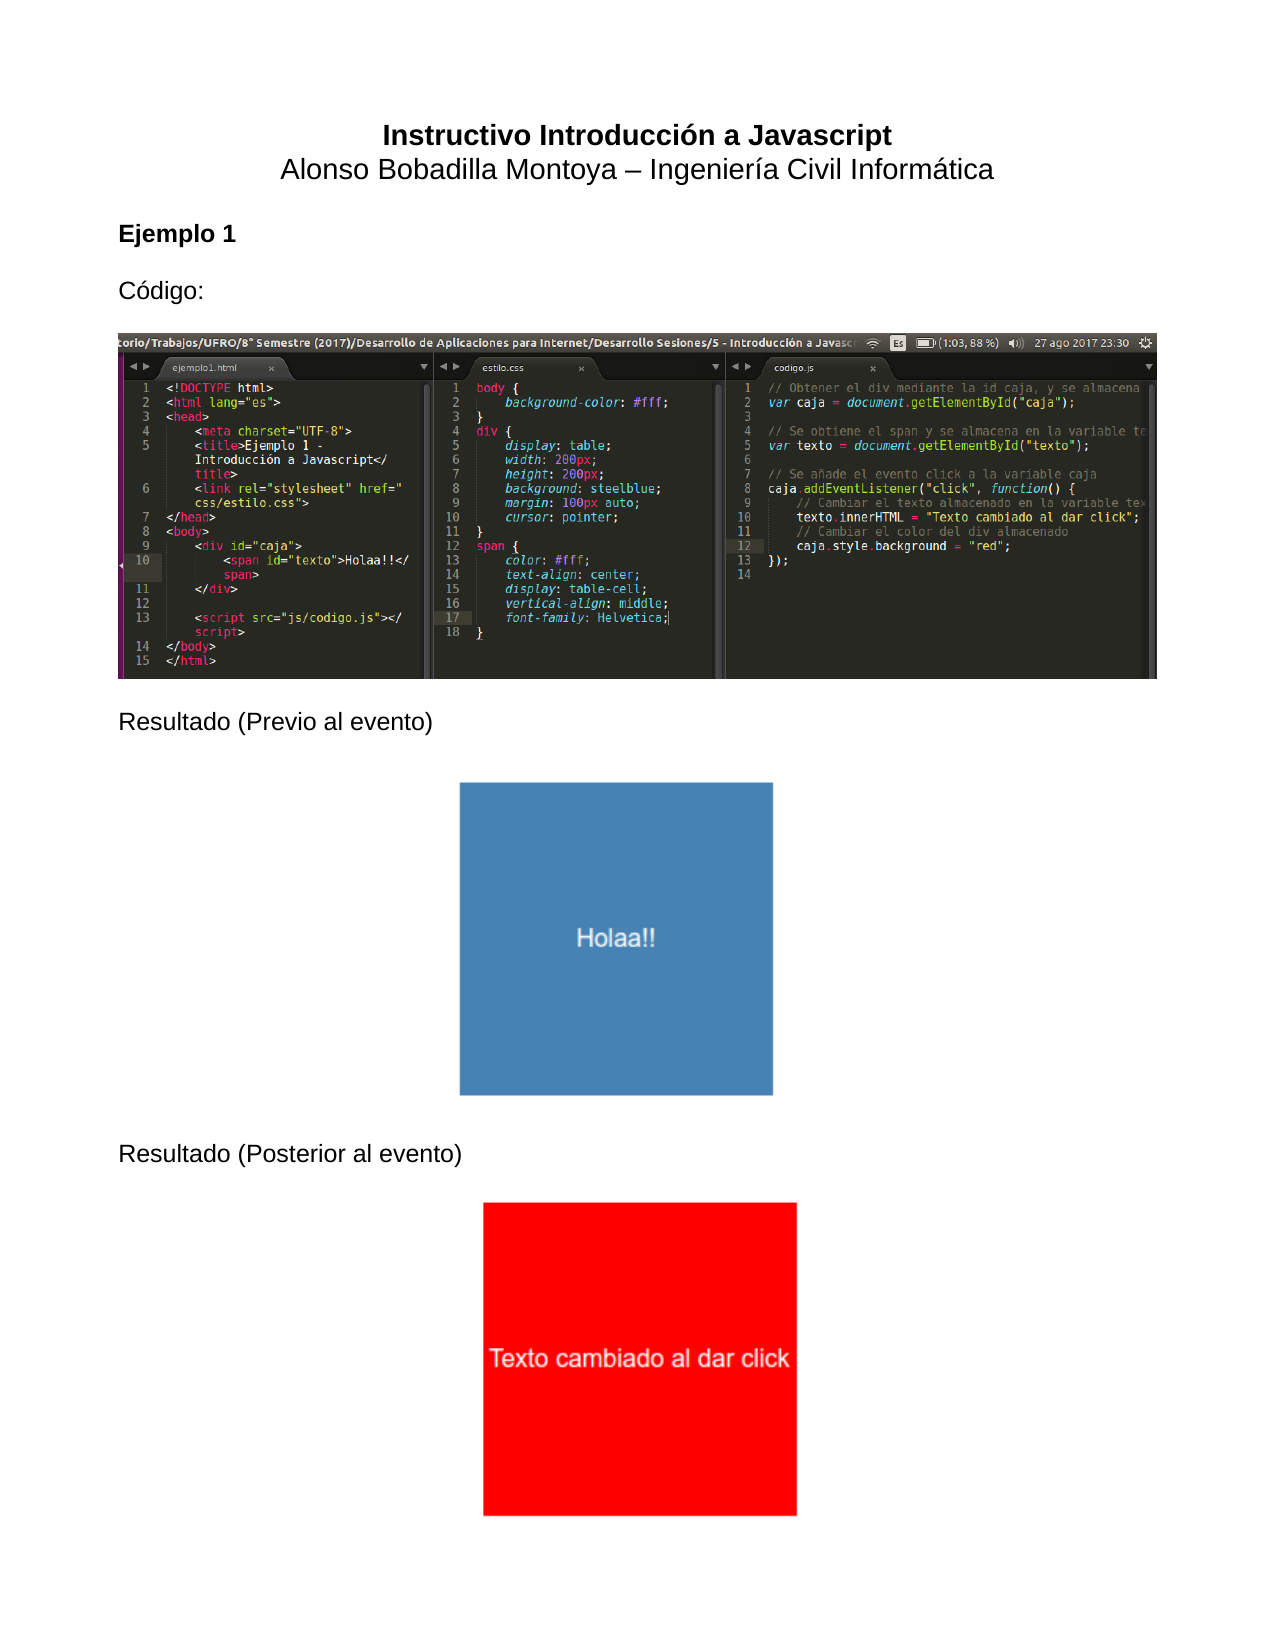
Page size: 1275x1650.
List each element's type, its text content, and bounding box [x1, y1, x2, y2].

text Ejemplo 1 [118, 219, 1157, 247]
picture [436, 765, 797, 1111]
picture [118, 333, 1157, 679]
text Instructivo Introducción a Javascript [118, 118, 1157, 152]
text Resultado (Previo al evento) [118, 707, 1157, 736]
text Código: [118, 276, 1157, 305]
picture [466, 1196, 816, 1525]
text Alonso Bobadilla Montoya – Ingeniería Civil Informática [118, 152, 1157, 185]
text Resultado (Posterior al evento) [118, 1139, 1157, 1167]
